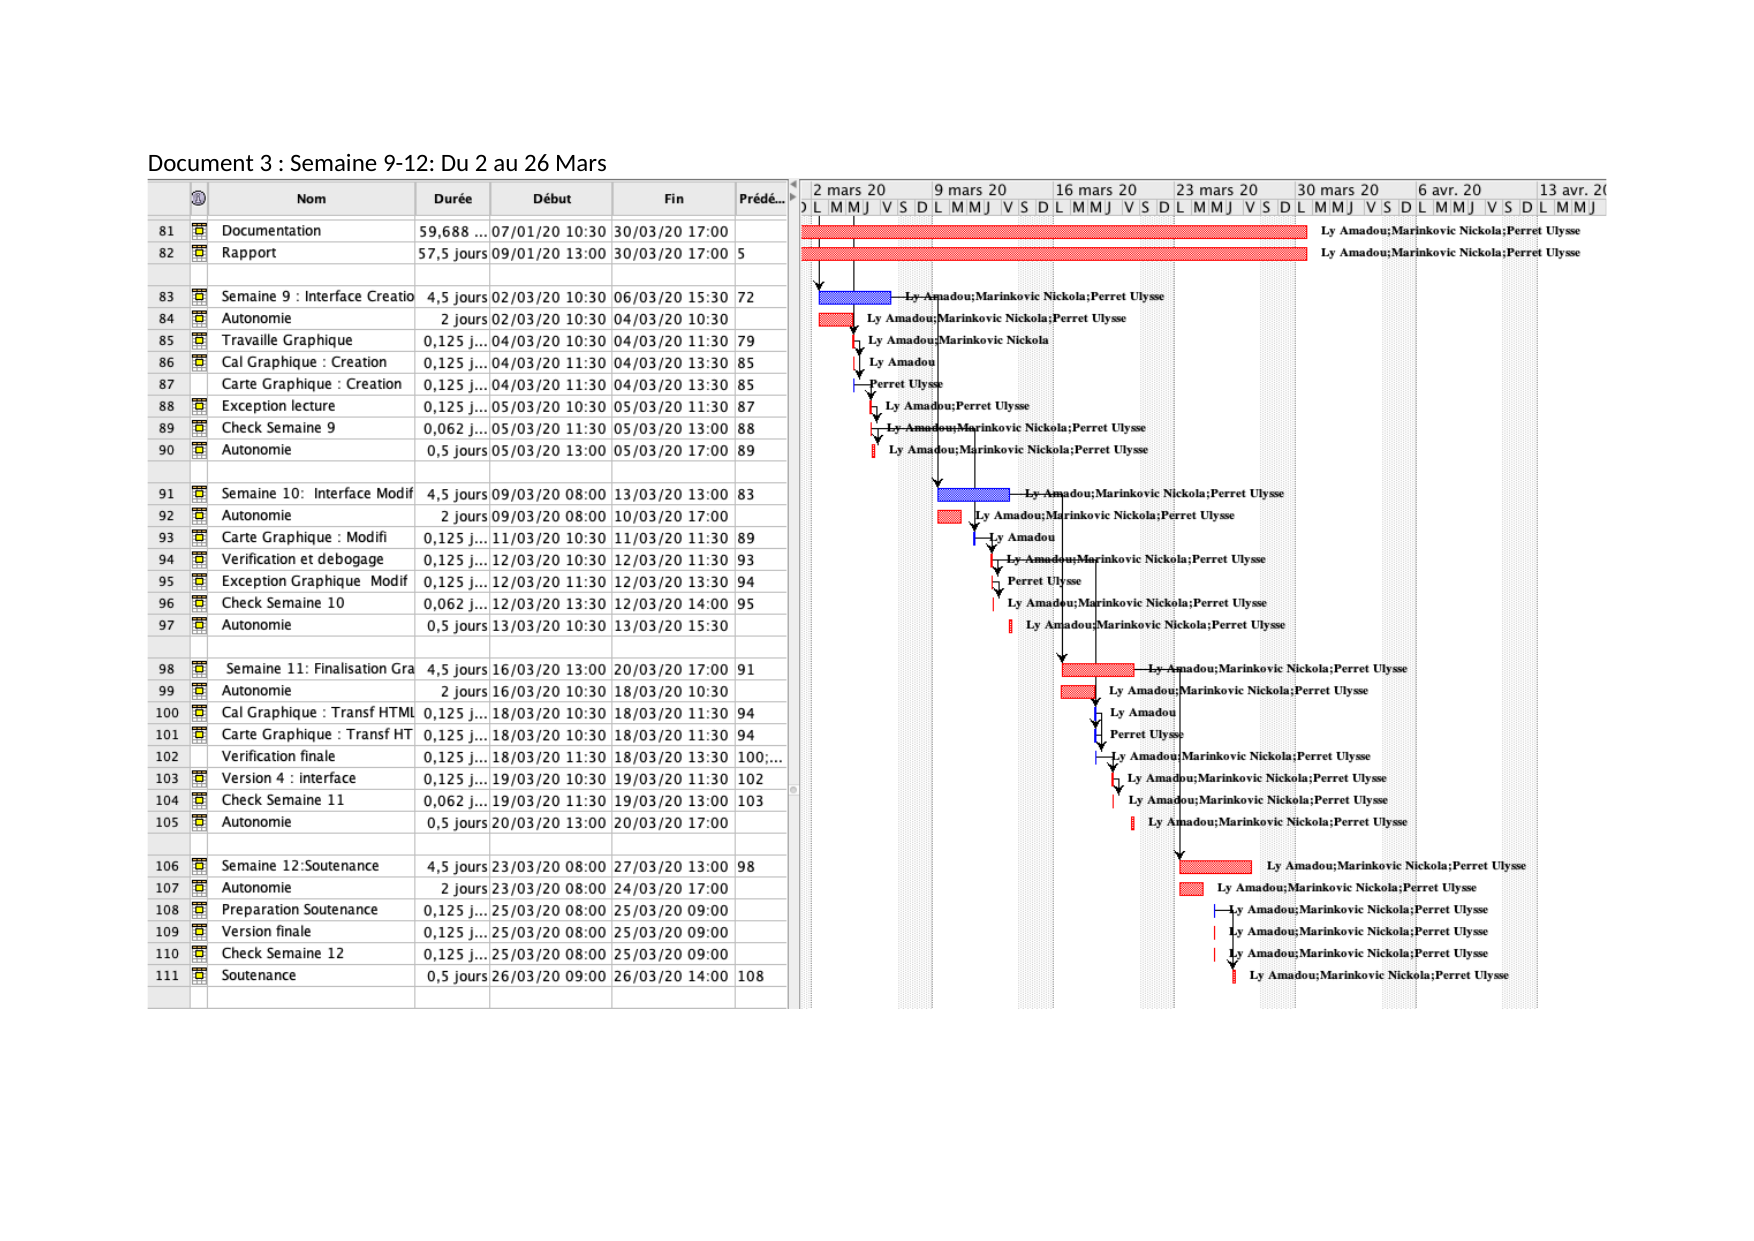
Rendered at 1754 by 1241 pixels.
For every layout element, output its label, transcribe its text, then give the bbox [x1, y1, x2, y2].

picture [147, 178, 1607, 1009]
text Document 3 : Semaine 9-12: Du 2 au 26 Mars [148, 148, 1606, 178]
